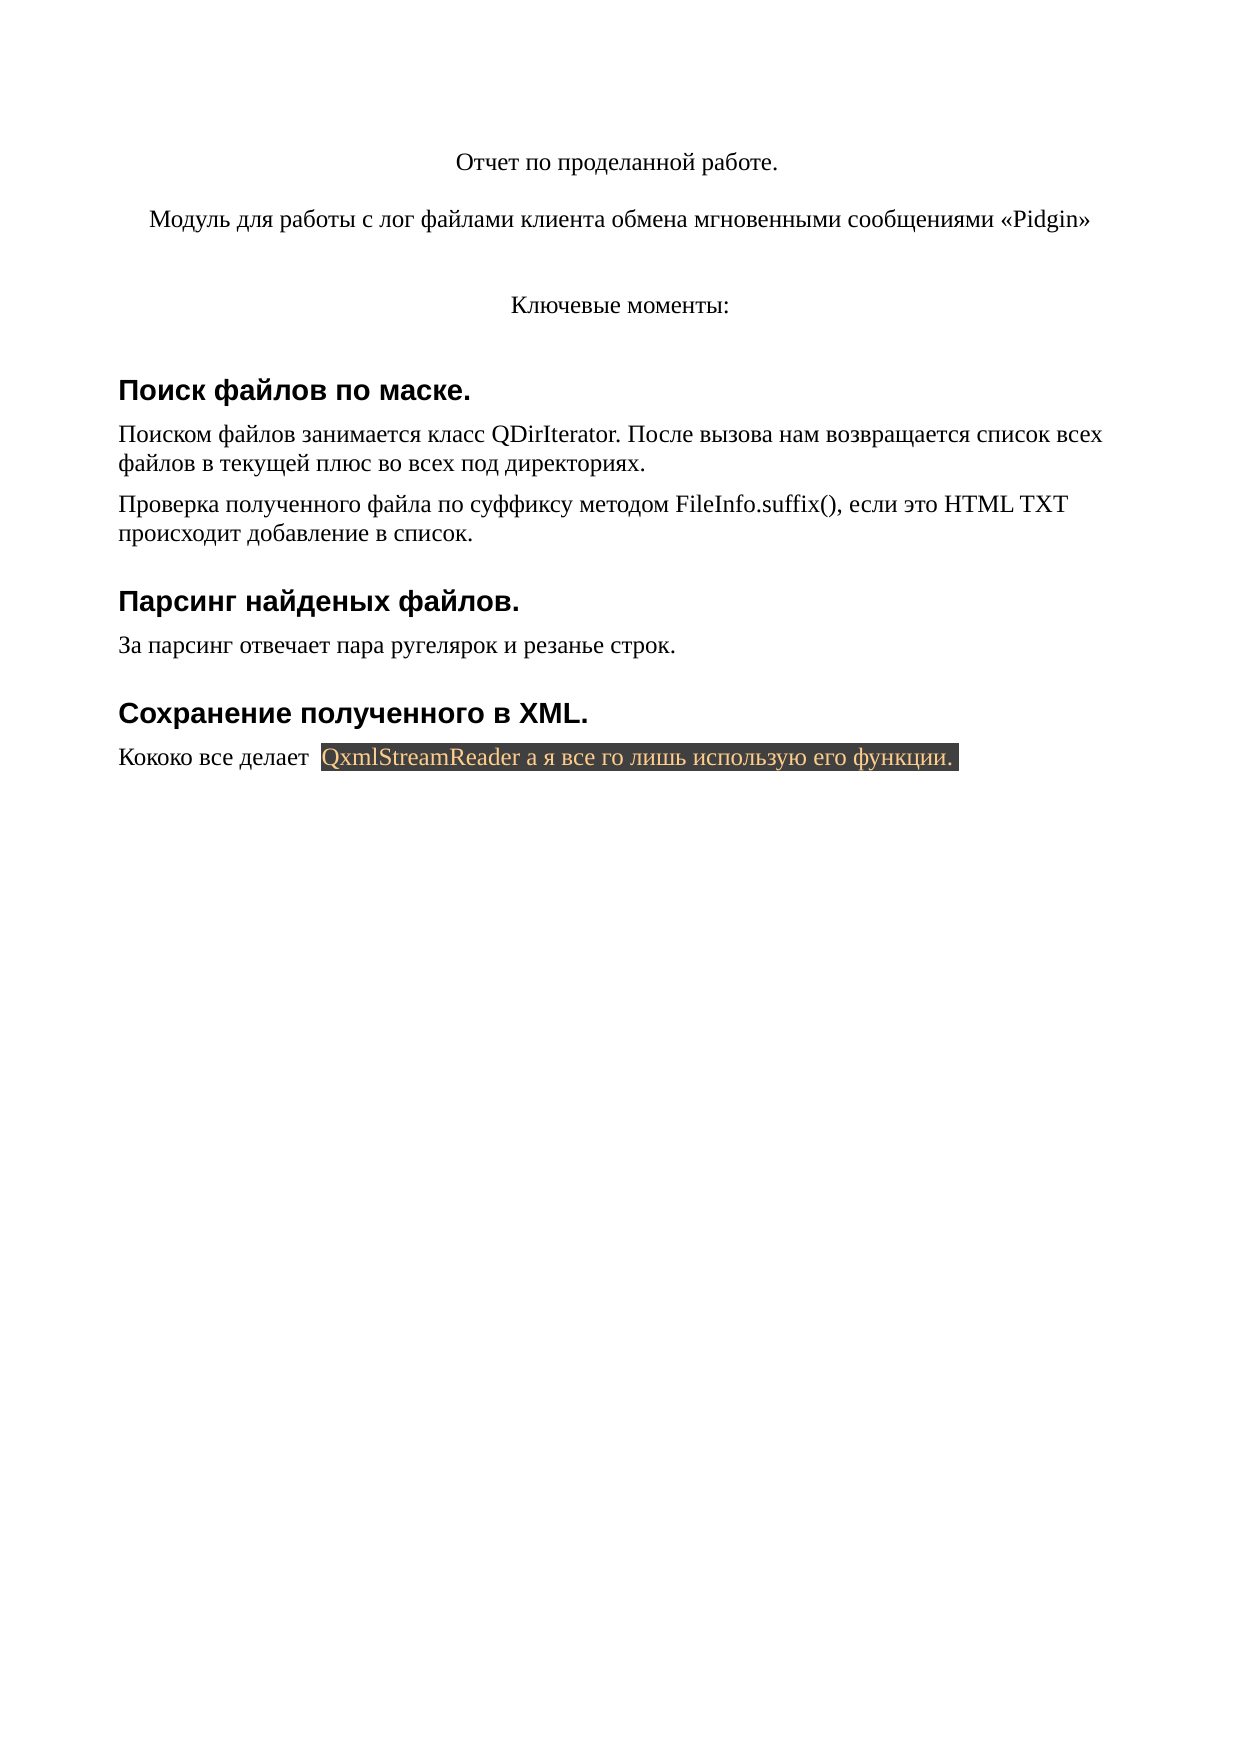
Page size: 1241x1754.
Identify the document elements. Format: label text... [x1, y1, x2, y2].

text Модуль для работы с лог файлами клиента обмена мгновенными сообщениями «Pidgin» [118, 204, 1122, 233]
subtitle Сохранение полученного в XML. [118, 696, 1122, 730]
subtitle Парсинг найденых файлов. [118, 584, 1122, 618]
text Отчет по проделанной работе. [118, 147, 1122, 176]
subtitle Поиск файлов по маске. [118, 373, 1122, 407]
text Поиском файлов занимается класс QDirIterator. После вызова нам возвращается список всех файлов в текущей плюс во всех под директориях. [118, 419, 1122, 477]
text За парсинг отвечает пара ругелярок и резанье строк. [118, 630, 1122, 659]
text Кококо все делает QxmlStreamReader а я все го лишь использую его функции. [118, 742, 1122, 771]
text Ключевые моменты: [118, 291, 1122, 319]
text Проверка полученного файла по суффиксу методом FileInfo.suffix(), если это HTML TXT происходит добавление в список. [118, 489, 1122, 547]
